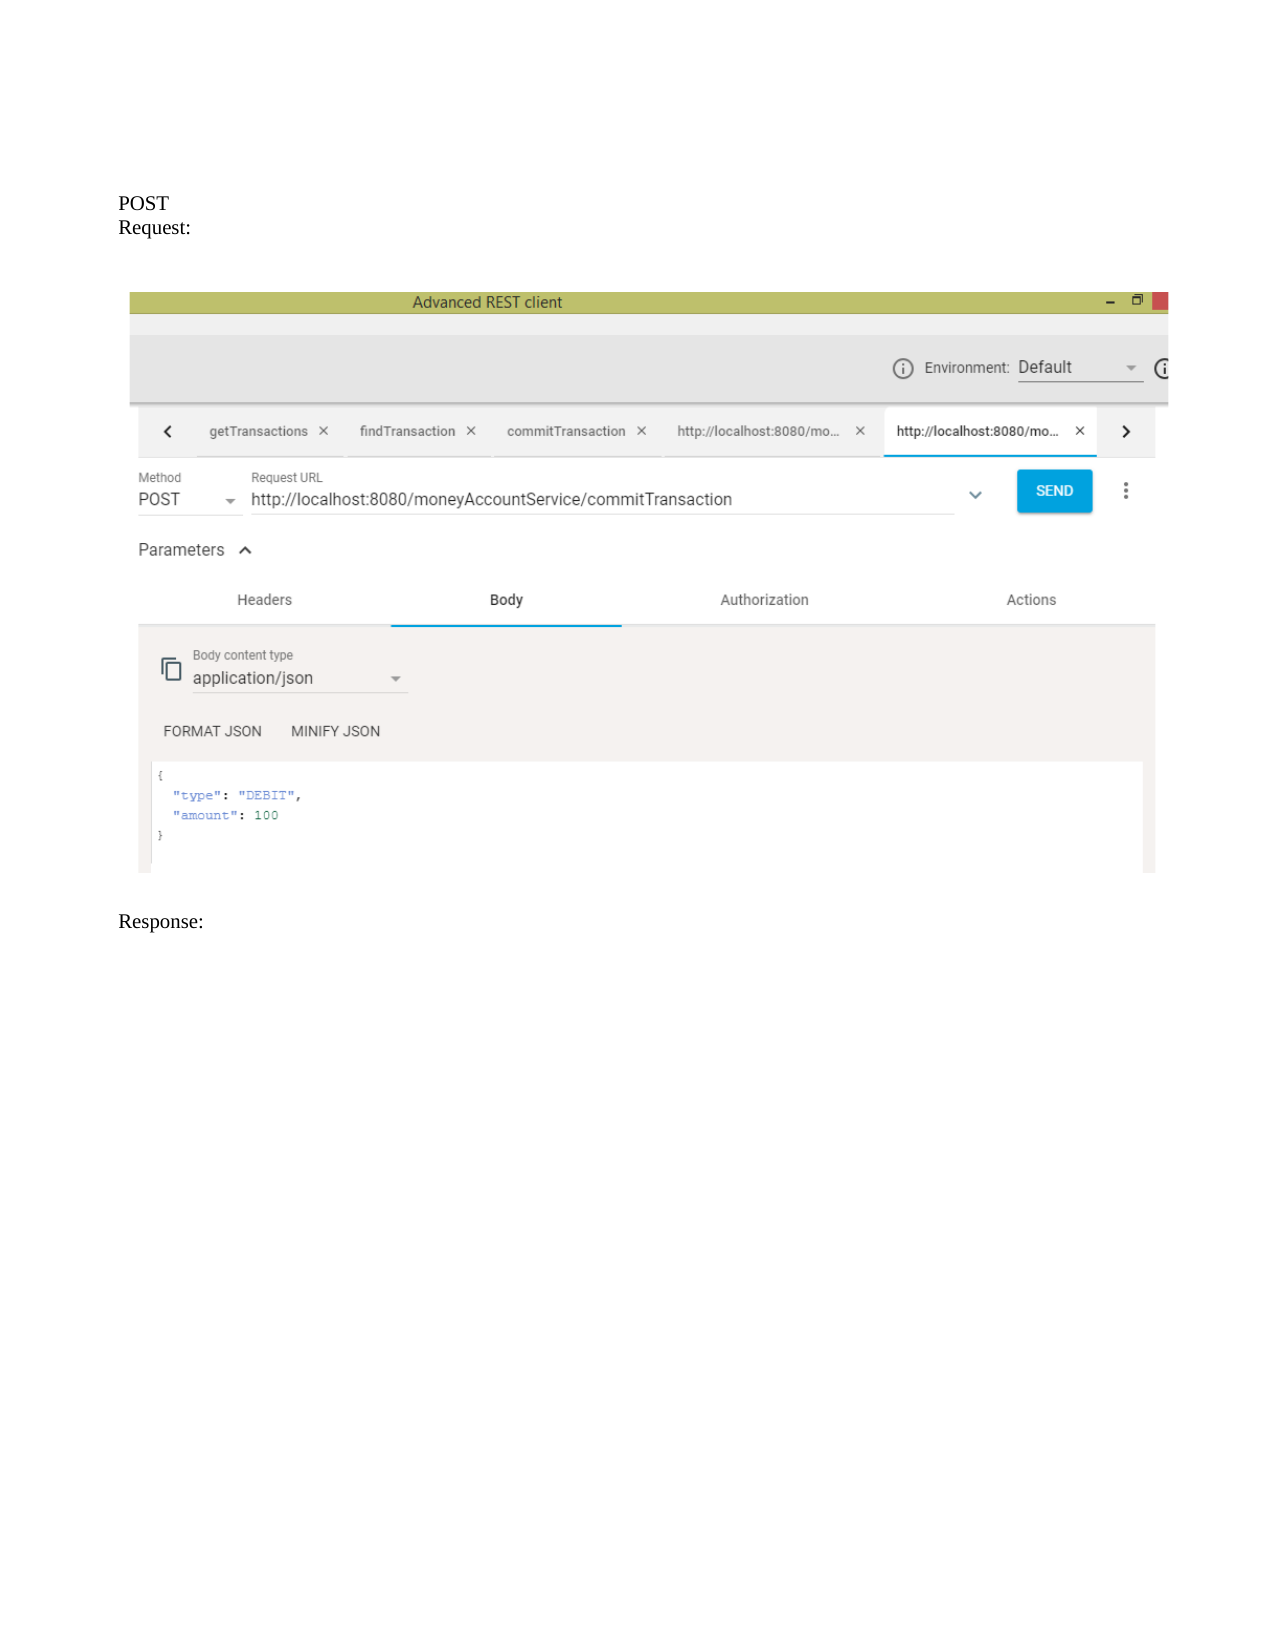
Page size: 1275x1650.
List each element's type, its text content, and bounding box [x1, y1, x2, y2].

text POST Request: [118, 191, 1157, 263]
text Response: [118, 909, 1157, 933]
